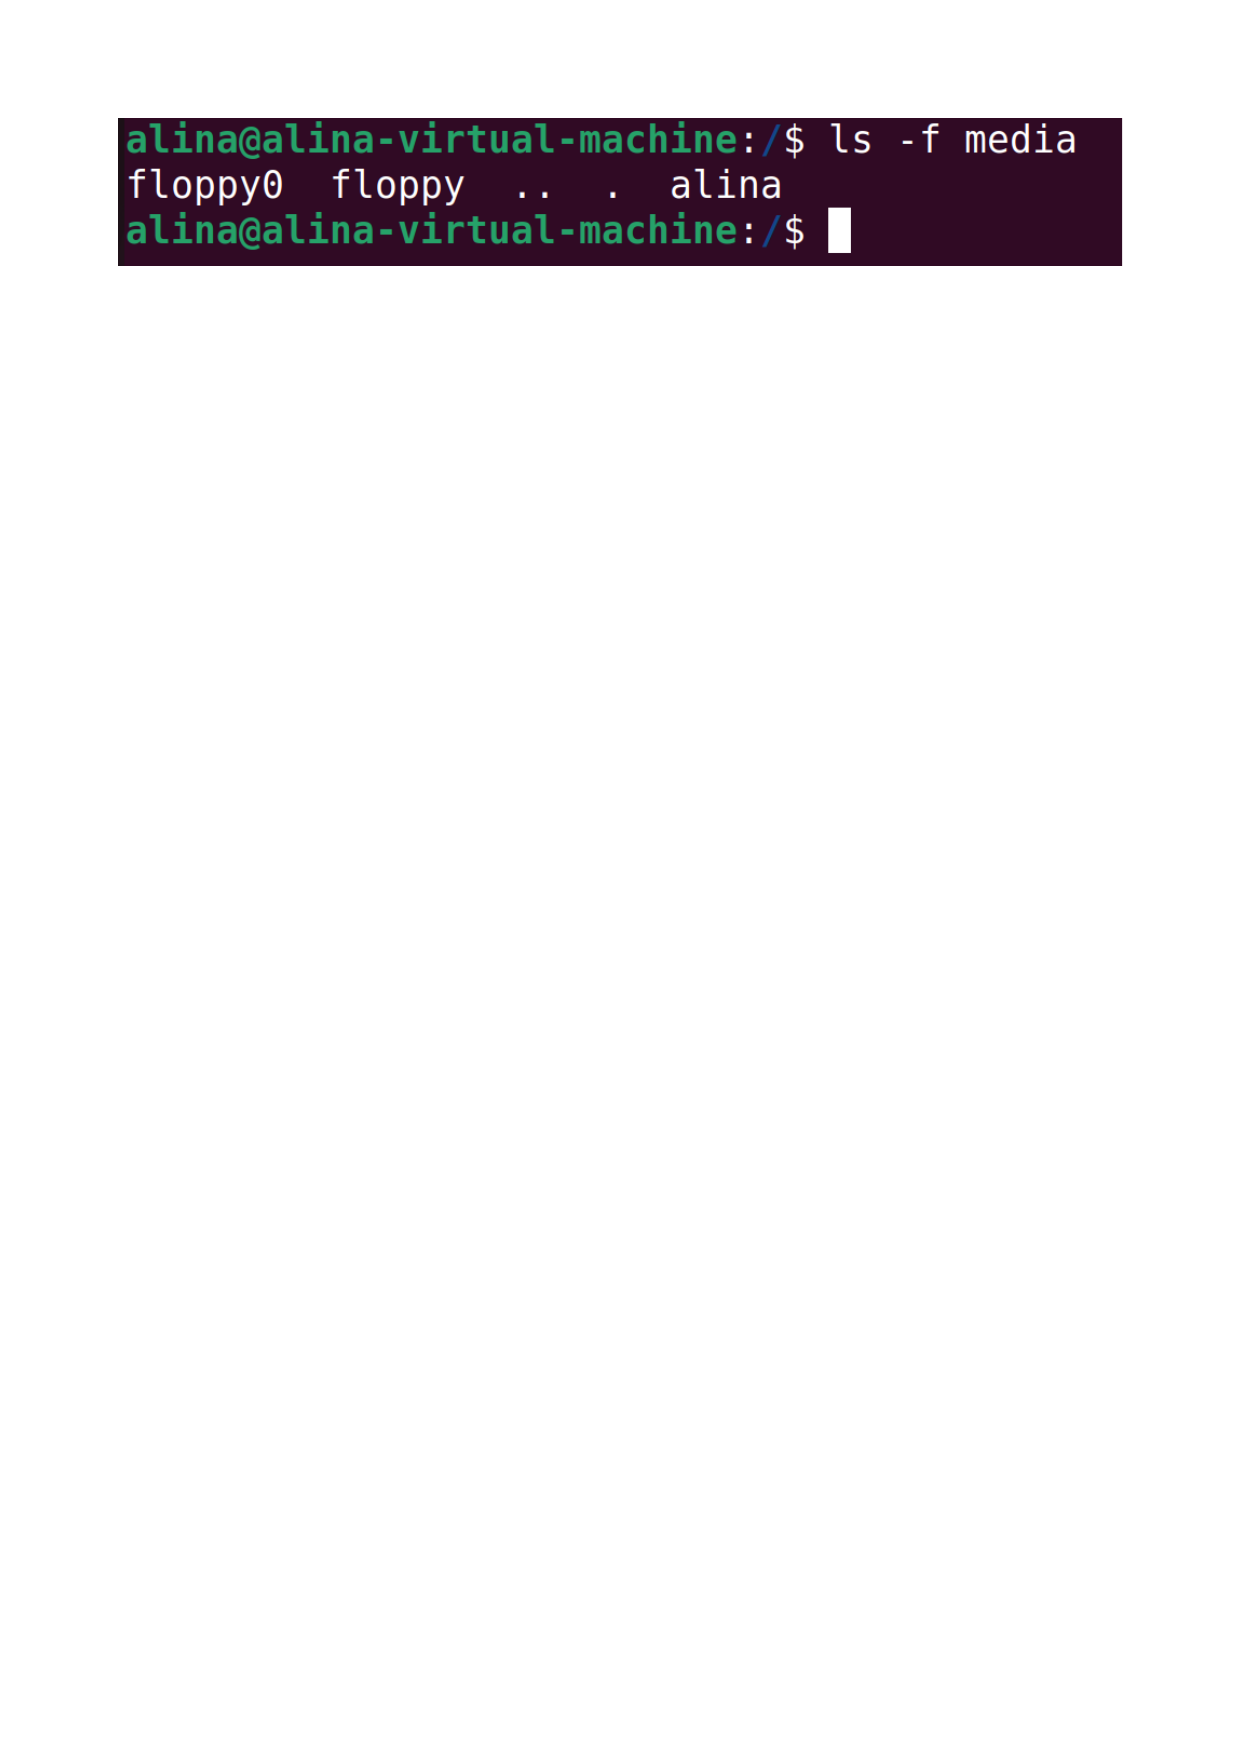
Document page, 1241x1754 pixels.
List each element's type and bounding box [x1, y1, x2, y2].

picture [118, 118, 1123, 266]
